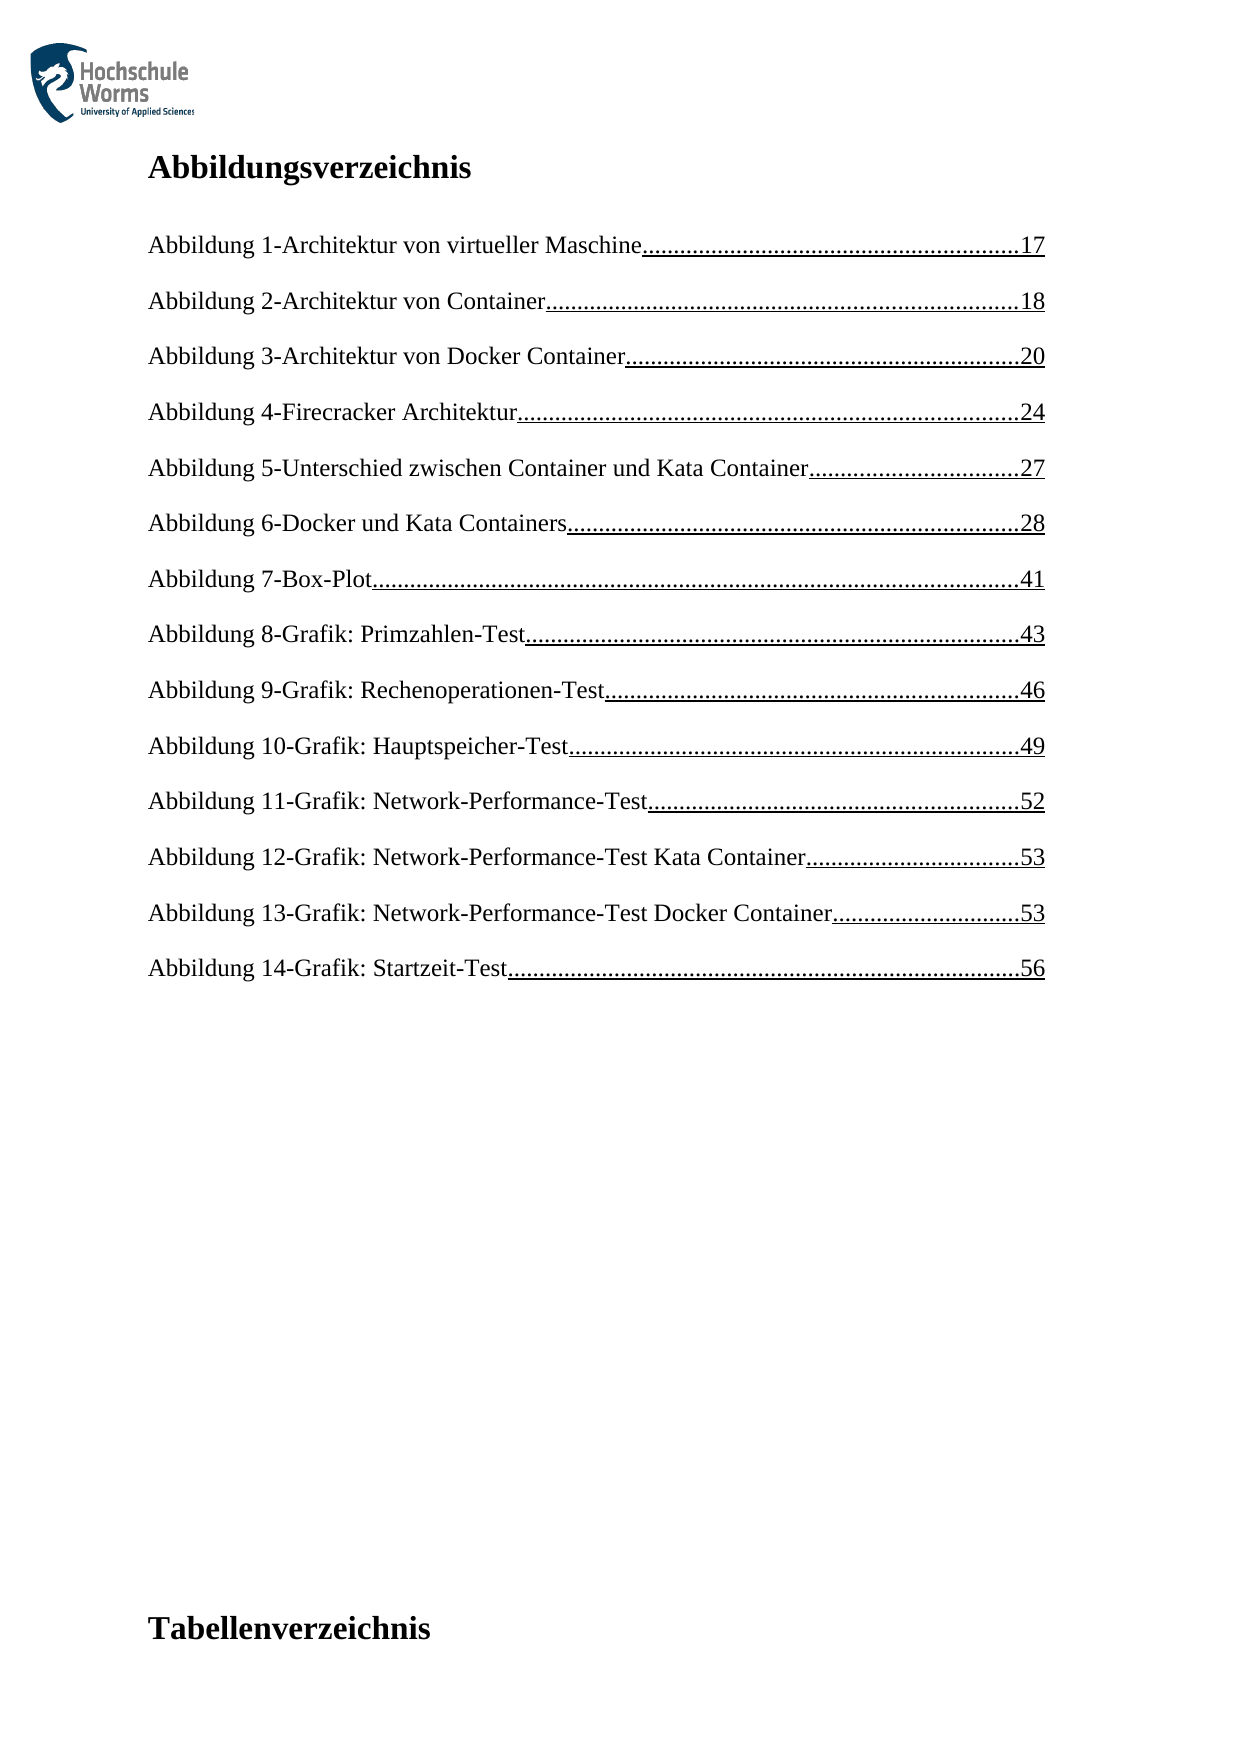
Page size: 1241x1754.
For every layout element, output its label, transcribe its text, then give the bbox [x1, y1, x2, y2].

text Abbildung 6-Docker und Kata Containers 28 [148, 508, 1045, 537]
text Abbildung 8-Grafik: Primzahlen-Test 43 [148, 619, 1045, 648]
text Abbildung 11-Grafik: Network-Performance-Test 52 [148, 786, 1045, 815]
text Abbildung 3-Architektur von Docker Container 20 [148, 341, 1045, 370]
text Abbildungsverzeichnis [148, 148, 1092, 186]
text Abbildung 14-Grafik: Startzeit-Test 56 [148, 953, 1045, 982]
text Abbildung 10-Grafik: Hauptspeicher-Test 49 [148, 731, 1045, 759]
text Tabellenverzeichnis [148, 1608, 1092, 1647]
text Abbildung 4-Firecracker Architektur 24 [148, 397, 1045, 426]
text Abbildung 5-Unterschied zwischen Container und Kata Container 27 [148, 453, 1045, 481]
text Abbildung 1-Architektur von virtueller Maschine 17 [148, 230, 1045, 259]
text Abbildung 12-Grafik: Network-Performance-Test Kata Container 53 [148, 842, 1045, 871]
text Abbildung 7-Box-Plot 41 [148, 564, 1045, 593]
text Abbildung 2-Architektur von Container 18 [148, 286, 1045, 314]
text Abbildung 13-Grafik: Network-Performance-Test Docker Container 53 [148, 898, 1045, 926]
text Abbildung 9-Grafik: Rechenoperationen-Test 46 [148, 675, 1045, 704]
